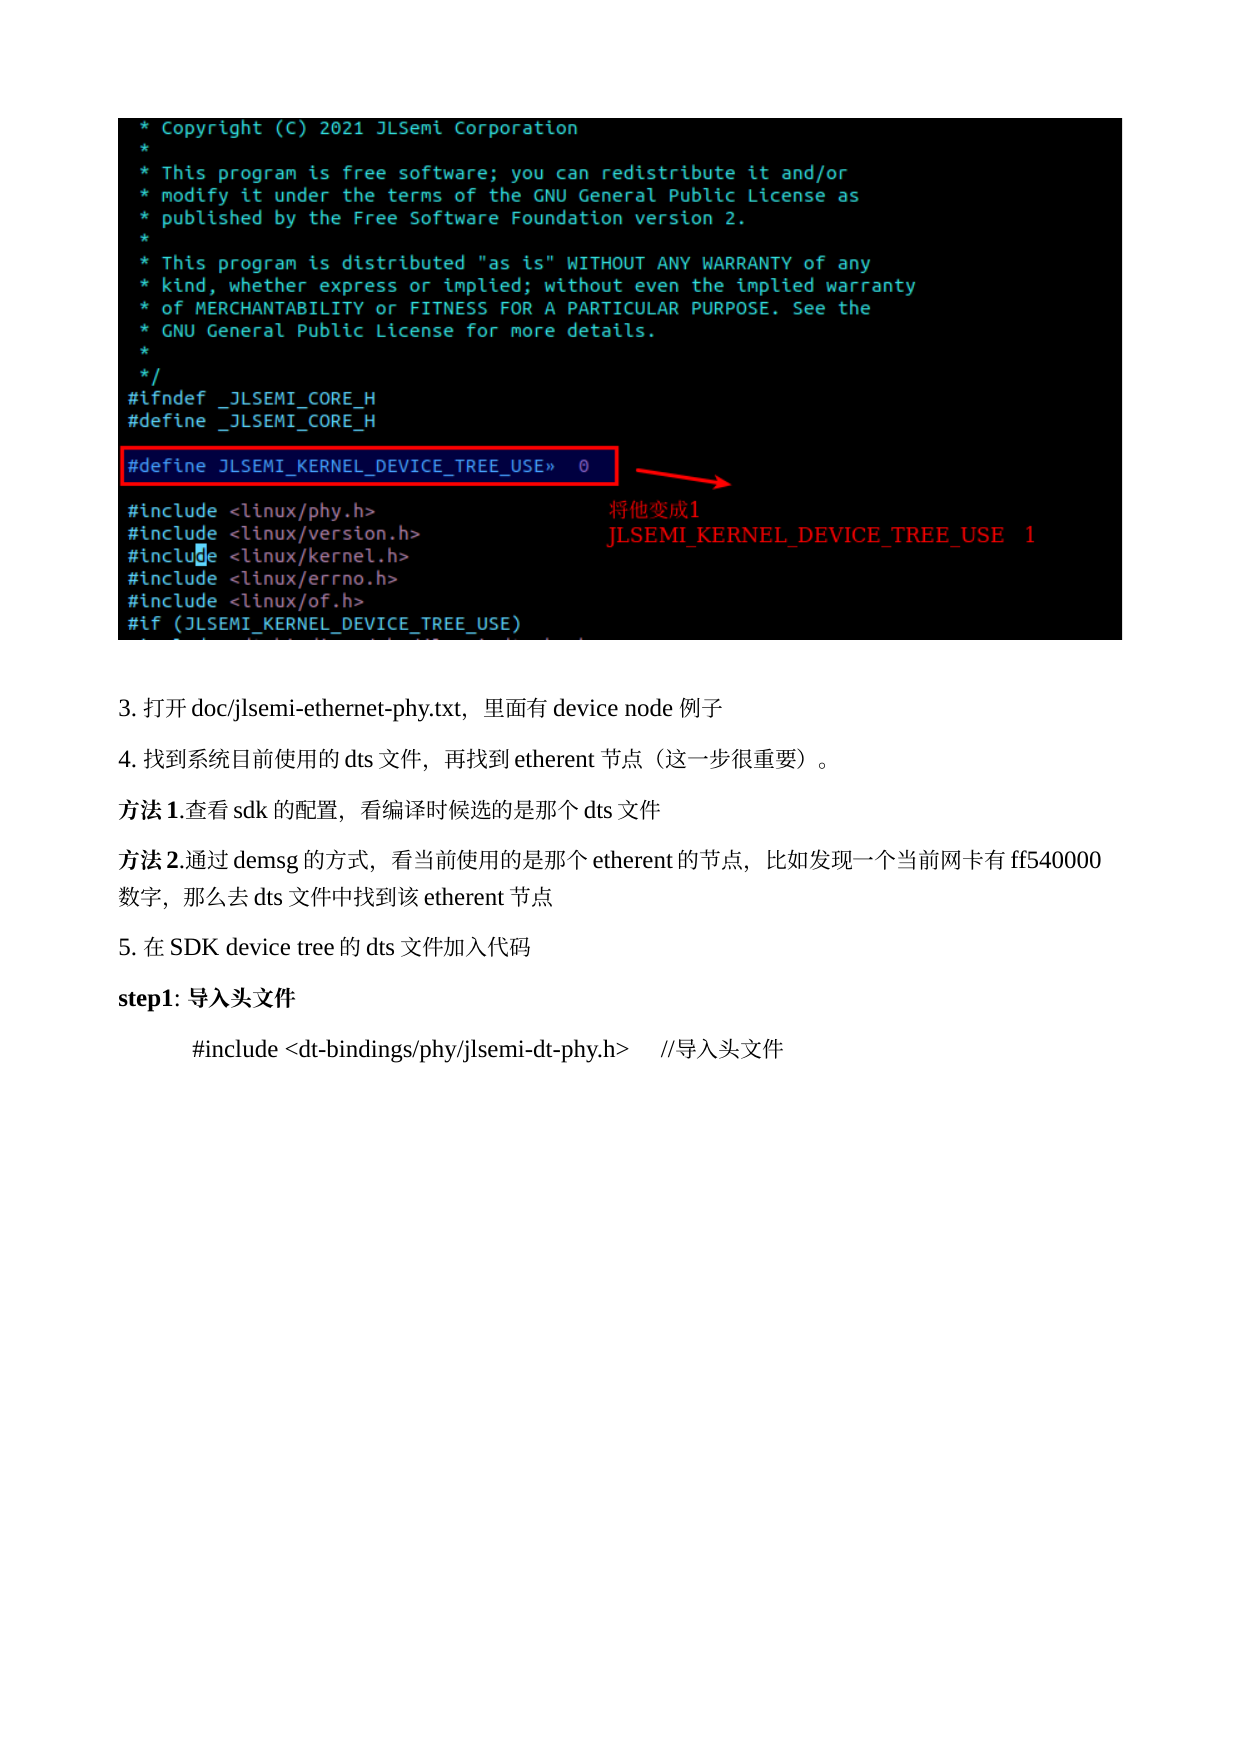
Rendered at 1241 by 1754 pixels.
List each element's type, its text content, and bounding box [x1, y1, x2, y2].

text 方法2.通过demsg的方式，看当前使用的是那个etherent的节点，比如发现一个当前网卡有ff540000数字，那么去dts文件中找到该etherent节点 [118, 843, 1122, 911]
text 方法1.查看sdk的配置，看编译时候选的是那个dts文件 [118, 793, 1122, 824]
text 4. 找到系统目前使用的dts文件，再找到etherent节点（这一步很重要）。 [118, 742, 1122, 773]
text 3. 打开doc/jlsemi-ethernet-phy.txt，里面有device node 例子 [118, 691, 1122, 723]
text 5. 在SDK device tree的dts文件加入代码 [118, 930, 1122, 962]
text #include <dt-bindings/phy/jlsemi-dt-phy.h> //导入头文件 [118, 1032, 1122, 1063]
picture [118, 118, 1123, 640]
text step1: 导入头文件 [118, 981, 1122, 1013]
